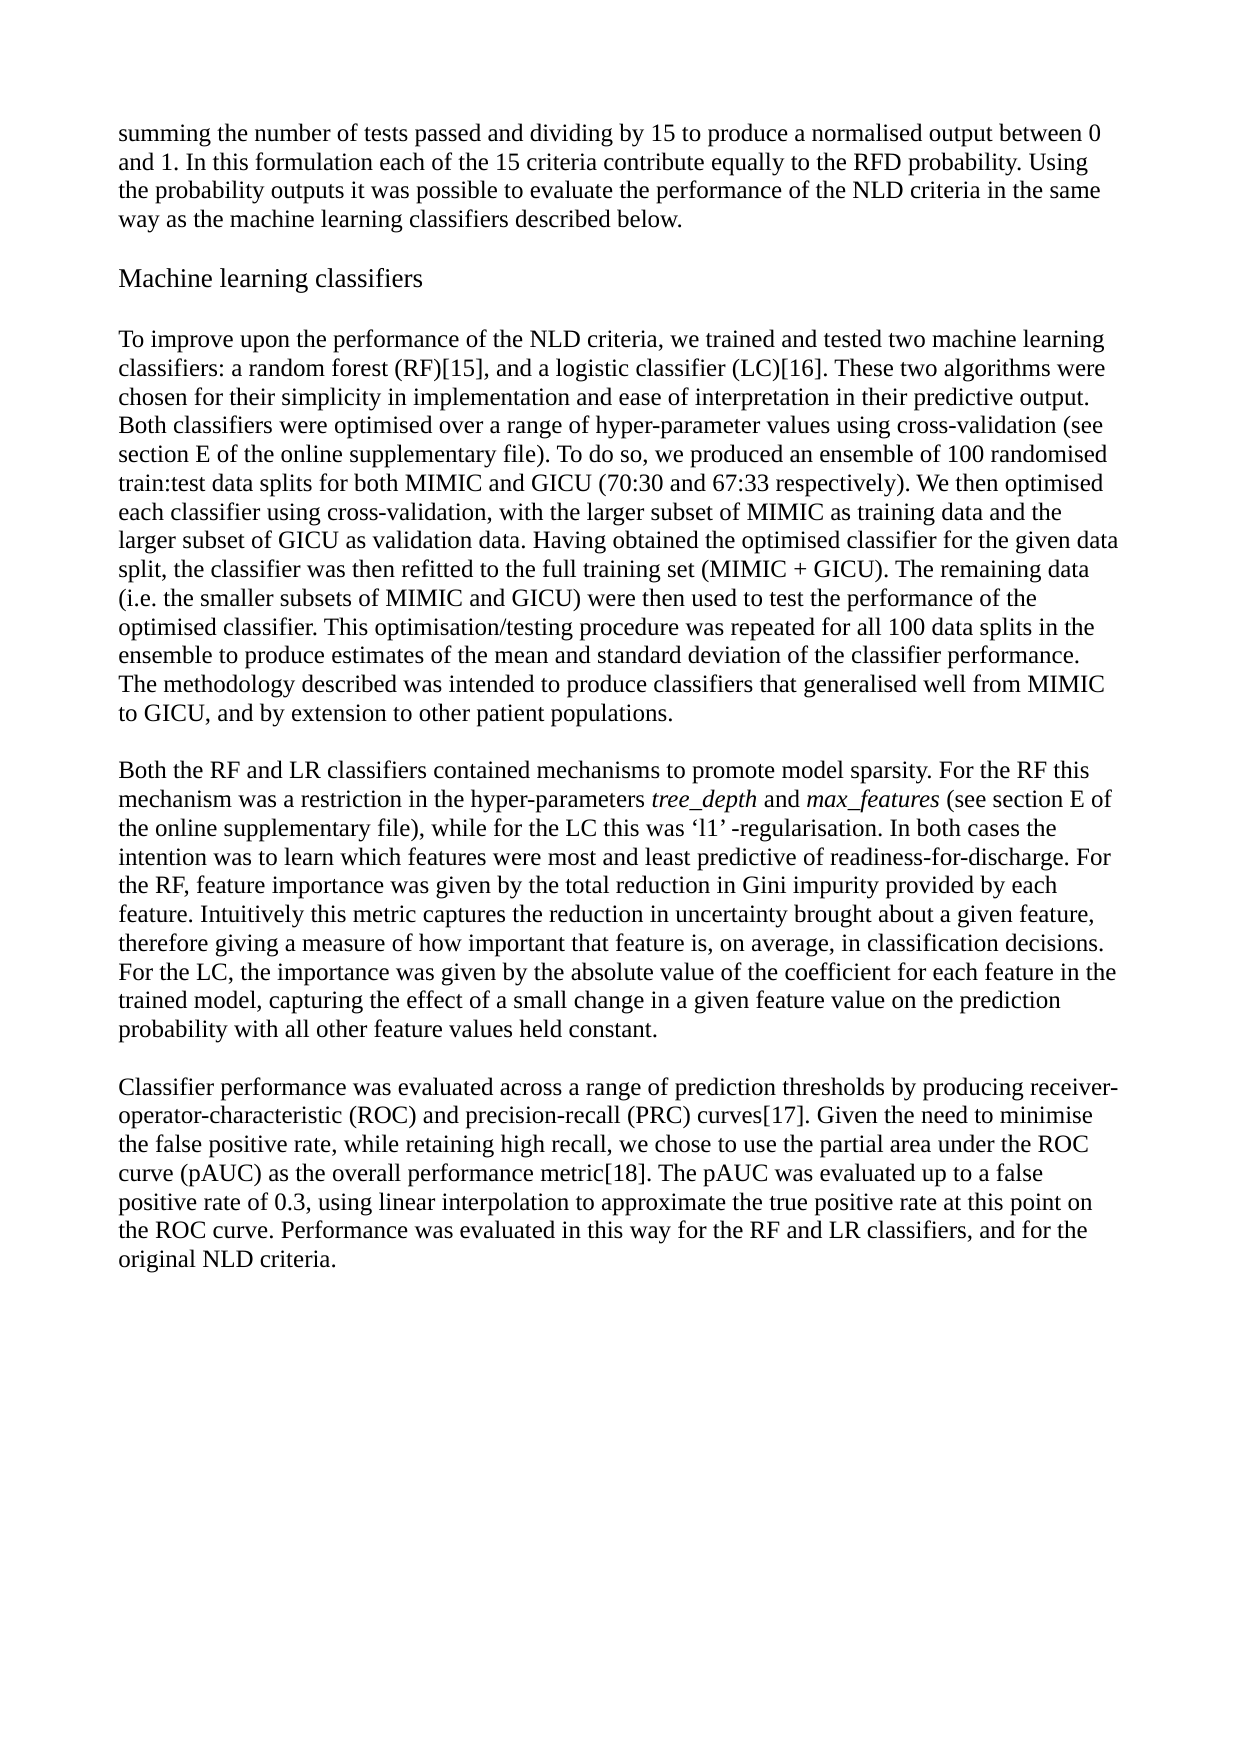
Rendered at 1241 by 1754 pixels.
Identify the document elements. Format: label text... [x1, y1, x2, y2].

text Classifier performance was evaluated across a range of prediction thresholds by producing receiver-operator-characteristic (ROC) and precision-recall (PRC) curves[17]⁠⁠. Given the need to minimise the false positive rate, while retaining high recall, we chose to use the partial area under the ROC curve (pAUC) as the overall performance metric[18]⁠. The pAUC was evaluated up to a false positive rate of 0.3, using linear interpolation to approximate the true positive rate at this point on the ROC curve. Performance was evaluated in this way for the RF and LR classifiers, and for the original NLD criteria. [118, 1072, 1122, 1273]
text summing the number of tests passed and dividing by 15 to produce a normalised output between 0 and 1. In this formulation each of the 15 criteria contribute equally to the RFD probability. Using the probability outputs it was possible to evaluate the performance of the NLD criteria in the same way as the machine learning classifiers described below. [118, 118, 1122, 233]
text To improve upon the performance of the NLD criteria, we trained and tested two machine learning classifiers: a random forest (RF)[15]⁠, and a logistic classifier (LC)[16]⁠. These two algorithms were chosen for their simplicity in implementation and ease of interpretation in their predictive output. Both classifiers were optimised over a range of hyper-parameter values using cross-validation (see section E of the online supplementary file). To do so, we produced an ensemble of 100 randomised train:test data splits for both MIMIC and GICU (70:30 and 67:33 respectively). We then optimised each classifier using cross-validation, with the larger subset of MIMIC as training data and the larger subset of GICU as validation data. Having obtained the optimised classifier for the given data split, the classifier was then refitted to the full training set (MIMIC + GICU). The remaining data (i.e. the smaller subsets of MIMIC and GICU) were then used to test the performance of the optimised classifier. This optimisation/testing procedure was repeated for all 100 data splits in the ensemble to produce estimates of the mean and standard deviation of the classifier performance. The methodology described was intended to produce classifiers that generalised well from MIMIC to GICU, and by extension to other patient populations. [118, 324, 1122, 727]
text Machine learning classifiers [118, 262, 1122, 293]
text Both the RF and LR classifiers contained mechanisms to promote model sparsity. For the RF this mechanism was a restriction in the hyper-parameters tree_depth and max_features (see section E of the online supplementary file), while for the LC this was ‘l1’ -regularisation. In both cases the intention was to learn which features were most and least predictive of readiness-for-discharge. For the RF, feature importance was given by the total reduction in Gini impurity provided by each feature. Intuitively this metric captures the reduction in uncertainty brought about a given feature, therefore giving a measure of how important that feature is, on average, in classification decisions. For the LC, the importance was given by the absolute value of the coefficient for each feature in the trained model, capturing the effect of a small change in a given feature value on the prediction probability with all other feature values held constant. [118, 755, 1122, 1043]
